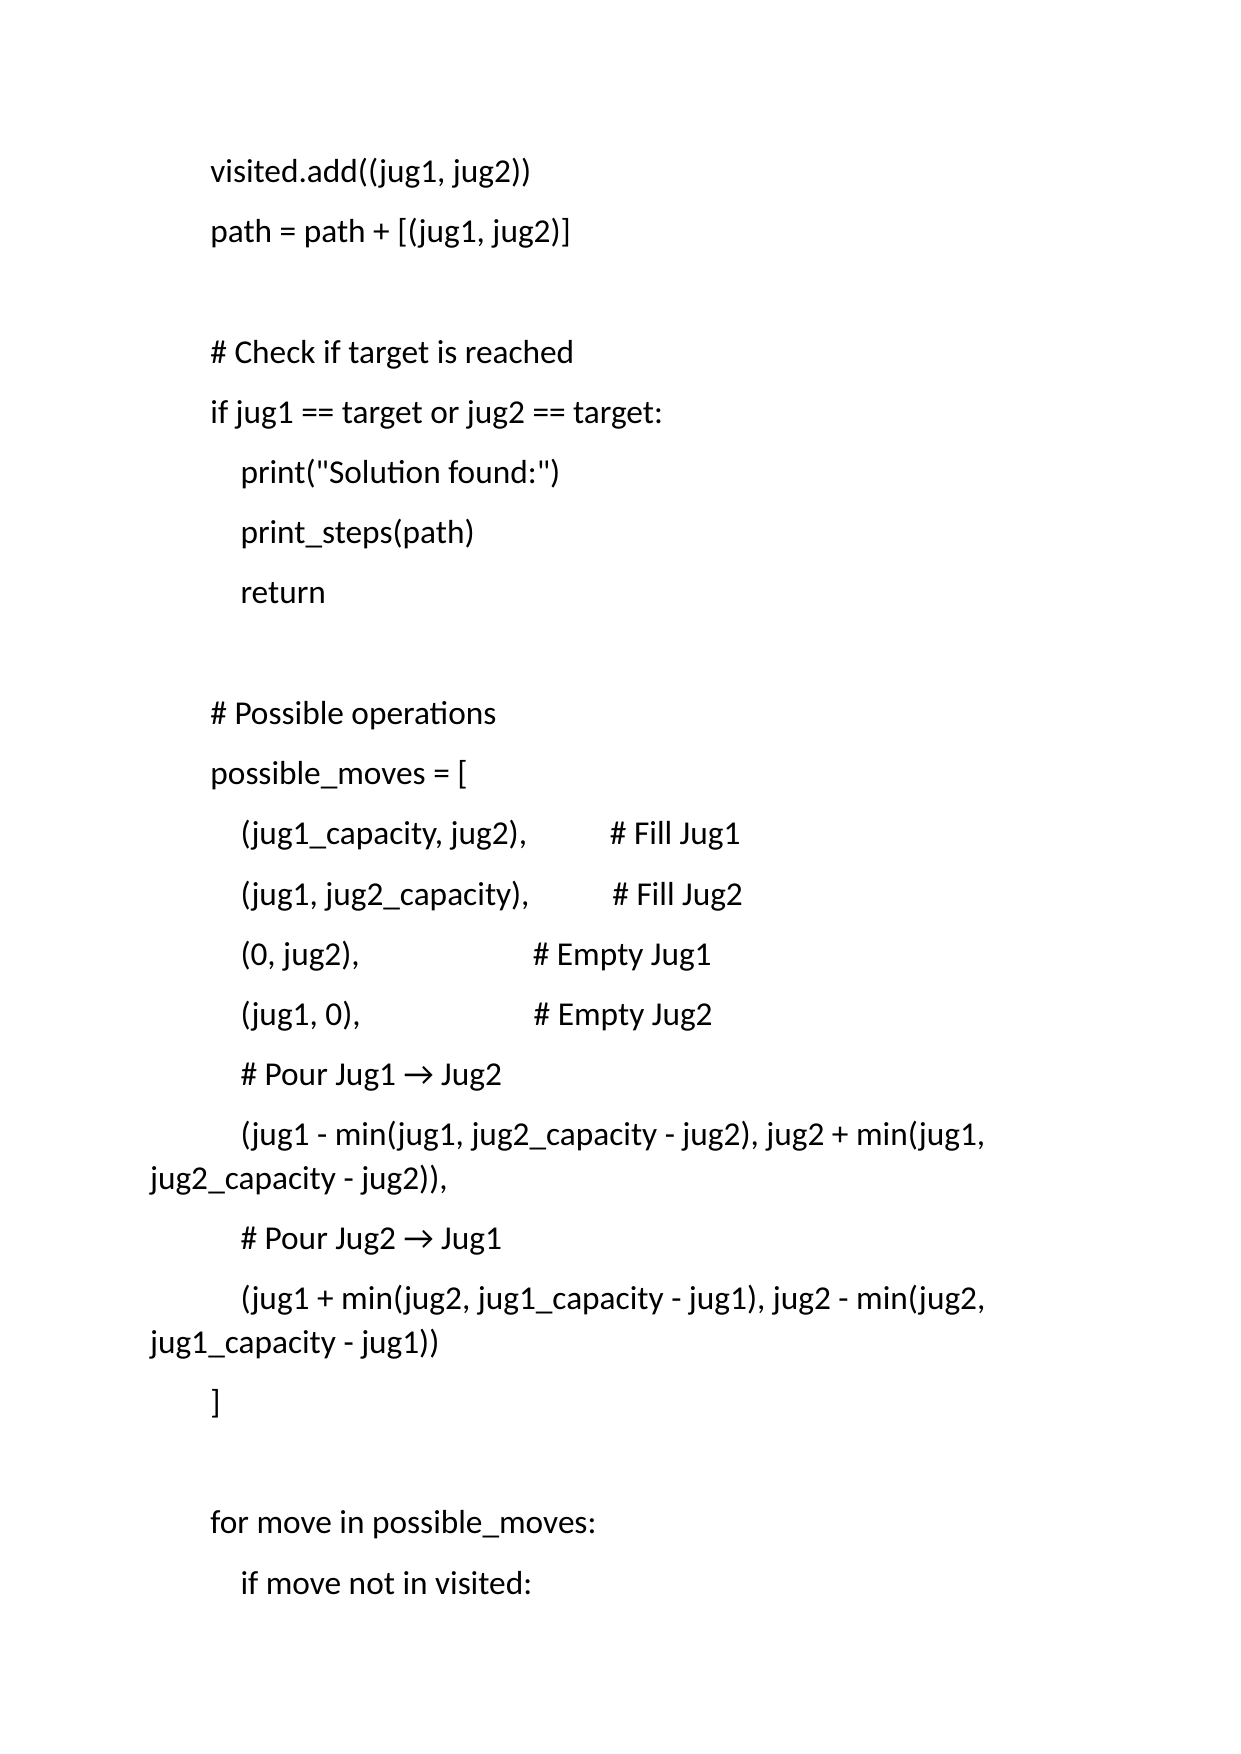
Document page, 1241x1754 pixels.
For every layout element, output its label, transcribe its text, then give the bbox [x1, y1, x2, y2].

text for move in possible_moves: [150, 1501, 1090, 1542]
text possible_moves = [ [150, 752, 1090, 793]
text visited.add((jug1, jug2)) [150, 150, 1090, 191]
text # Possible operations [150, 692, 1090, 733]
text # Pour Jug1 → Jug2 [150, 1053, 1090, 1094]
text (jug1 + min(jug2, jug1_capacity - jug1), jug2 - min(jug2, jug1_capacity - jug1)) [150, 1277, 1090, 1362]
text (jug1 - min(jug1, jug2_capacity - jug2), jug2 + min(jug1, jug2_capacity - jug2)), [150, 1113, 1090, 1198]
text (jug1, 0), # Empty Jug2 [150, 993, 1090, 1034]
text (jug1, jug2_capacity), # Fill Jug2 [150, 872, 1090, 913]
text # Check if target is reached [150, 331, 1090, 371]
text if move not in visited: [150, 1562, 1090, 1602]
text print_steps(path) [150, 511, 1090, 552]
text path = path + [(jug1, jug2)] [150, 210, 1090, 251]
text # Pour Jug2 → Jug1 [150, 1217, 1090, 1258]
text ] [150, 1381, 1090, 1422]
text (0, jug2), # Empty Jug1 [150, 933, 1090, 973]
text if jug1 == target or jug2 == target: [150, 391, 1090, 432]
text print("Solution found:") [150, 451, 1090, 492]
text (jug1_capacity, jug2), # Fill Jug1 [150, 812, 1090, 853]
text return [150, 571, 1090, 612]
